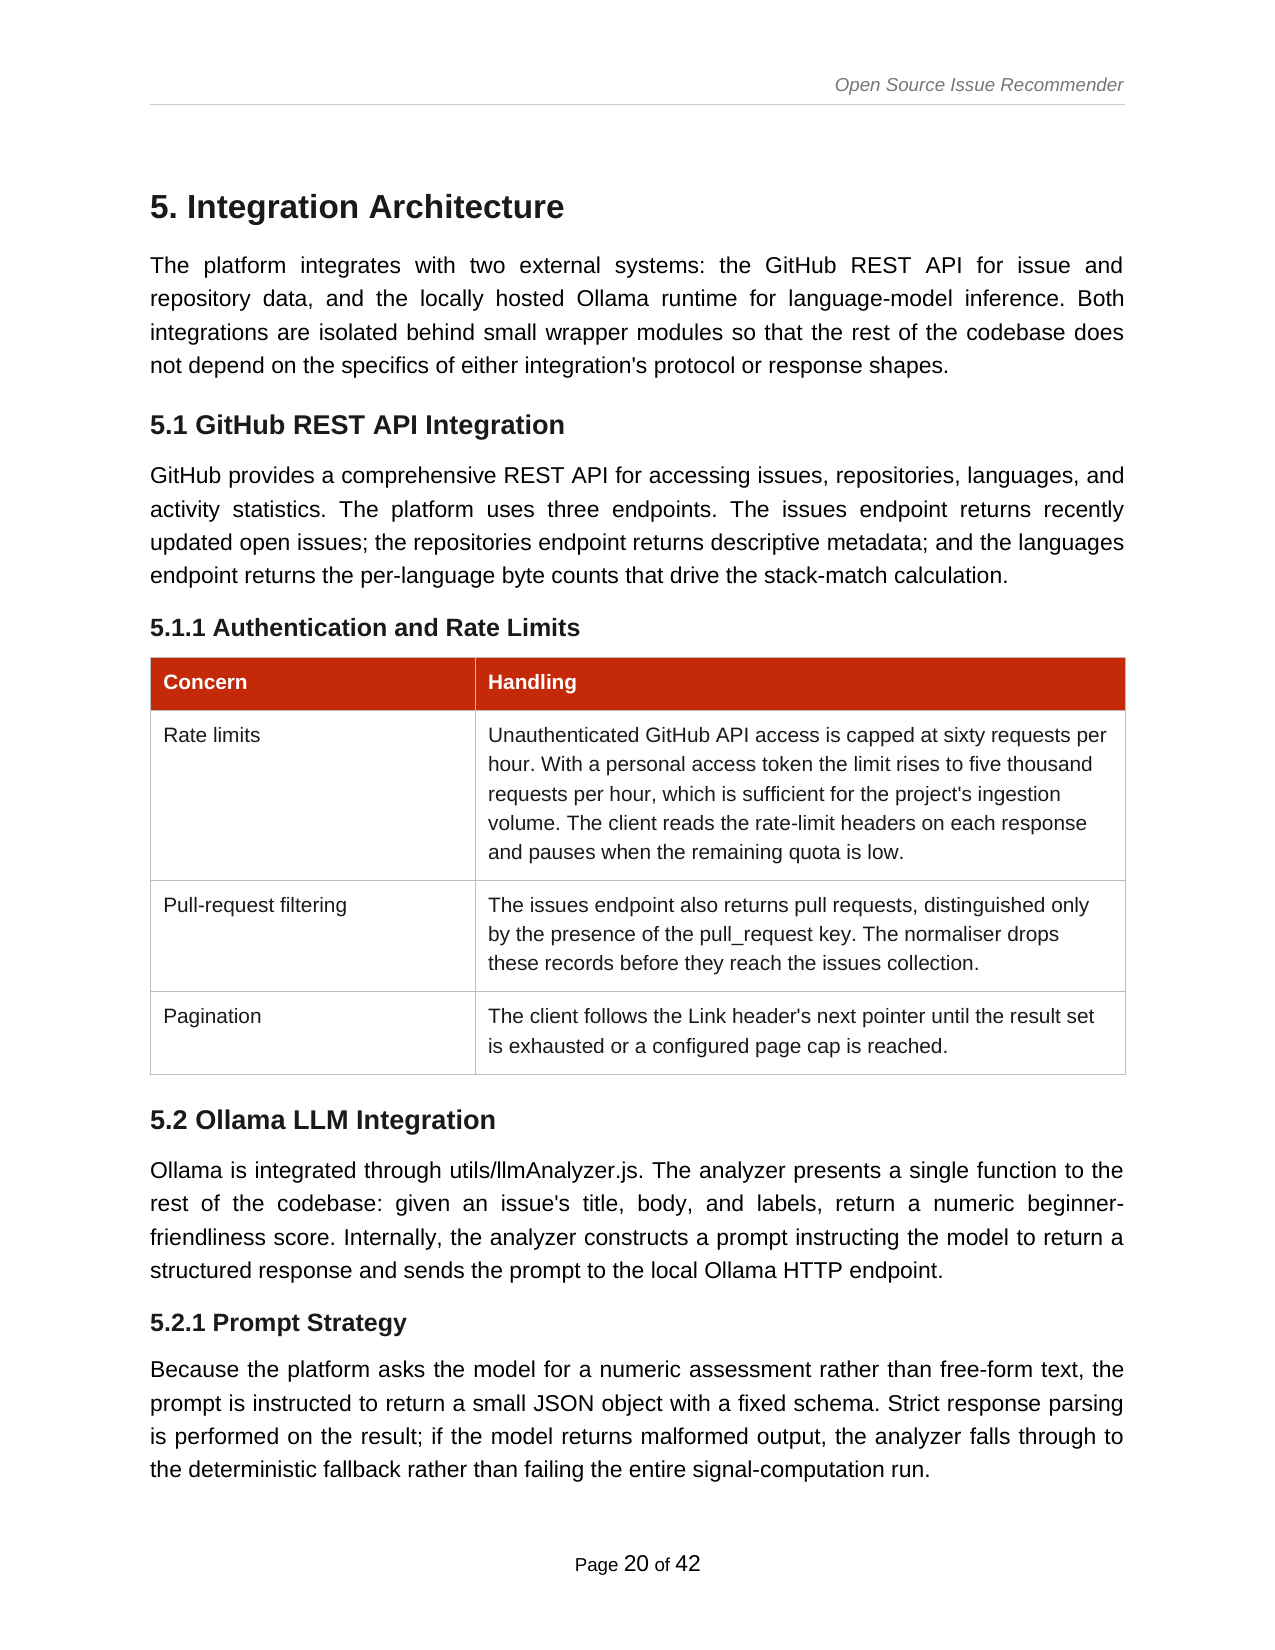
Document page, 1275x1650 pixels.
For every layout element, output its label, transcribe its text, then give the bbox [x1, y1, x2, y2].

table_cell Pagination [151, 992, 475, 1073]
text Because the platform asks the model for a numeric assessment rather than free-form text, the prompt is instructed to return a small JSON object with a fixed schema. Strict response parsing is performed on the result; if the model returns malformed output, the analyzer falls through to the deterministic fallback rather than failing the entire signal-computation run. [150, 1351, 1125, 1484]
subtitle 5. Integration Architecture [150, 187, 1125, 226]
subtitle 5.1.1 Authentication and Rate Limits [150, 613, 1125, 642]
table_cell The issues endpoint also returns pull requests, distinguished only by the presence of the pull_request key. The normaliser drops these records before they reach the issues collection. [476, 881, 1125, 991]
table_cell The client follows the Link header's next pointer until the result set is exhausted or a configured page cap is reached. [476, 992, 1125, 1073]
text GitHub provides a comprehensive REST API for accessing issues, repositories, languages, and activity statistics. The platform uses three endpoints. The issues endpoint returns recently updated open issues; the repositories endpoint returns descriptive metadata; and the languages endpoint returns the per-language byte counts that drive the stack-match calculation. [150, 457, 1125, 591]
subtitle 5.1 GitHub REST API Integration [150, 409, 1125, 441]
subtitle 5.2.1 Prompt Strategy [150, 1308, 1125, 1337]
table_cell Rate limits [151, 711, 475, 880]
table_cell Pull-request filtering [151, 881, 475, 991]
text The platform integrates with two external systems: the GitHub REST API for issue and repository data, and the locally hosted Ollama runtime for language-model inference. Both integrations are isolated behind small wrapper modules so that the rest of the codebase does not depend on the specifics of either integration's protocol or response shapes. [150, 247, 1125, 380]
table_header Concern [151, 658, 475, 710]
text Ollama is integrated through utils/llmAnalyzer.js. The analyzer presents a single function to the rest of the codebase: given an issue's title, body, and labels, return a numeric beginner-friendliness score. Internally, the analyzer constructs a prompt instructing the model to return a structured response and sends the prompt to the local Ollama HTTP endpoint. [150, 1152, 1125, 1285]
table_header Handling [476, 658, 1125, 710]
table_cell Unauthenticated GitHub API access is capped at sixty requests per hour. With a personal access token the limit rises to five thousand requests per hour, which is sufficient for the project's ingestion volume. The client reads the rate-limit headers on each response and pauses when the remaining quota is low. [476, 711, 1125, 880]
subtitle 5.2 Ollama LLM Integration [150, 1104, 1125, 1135]
